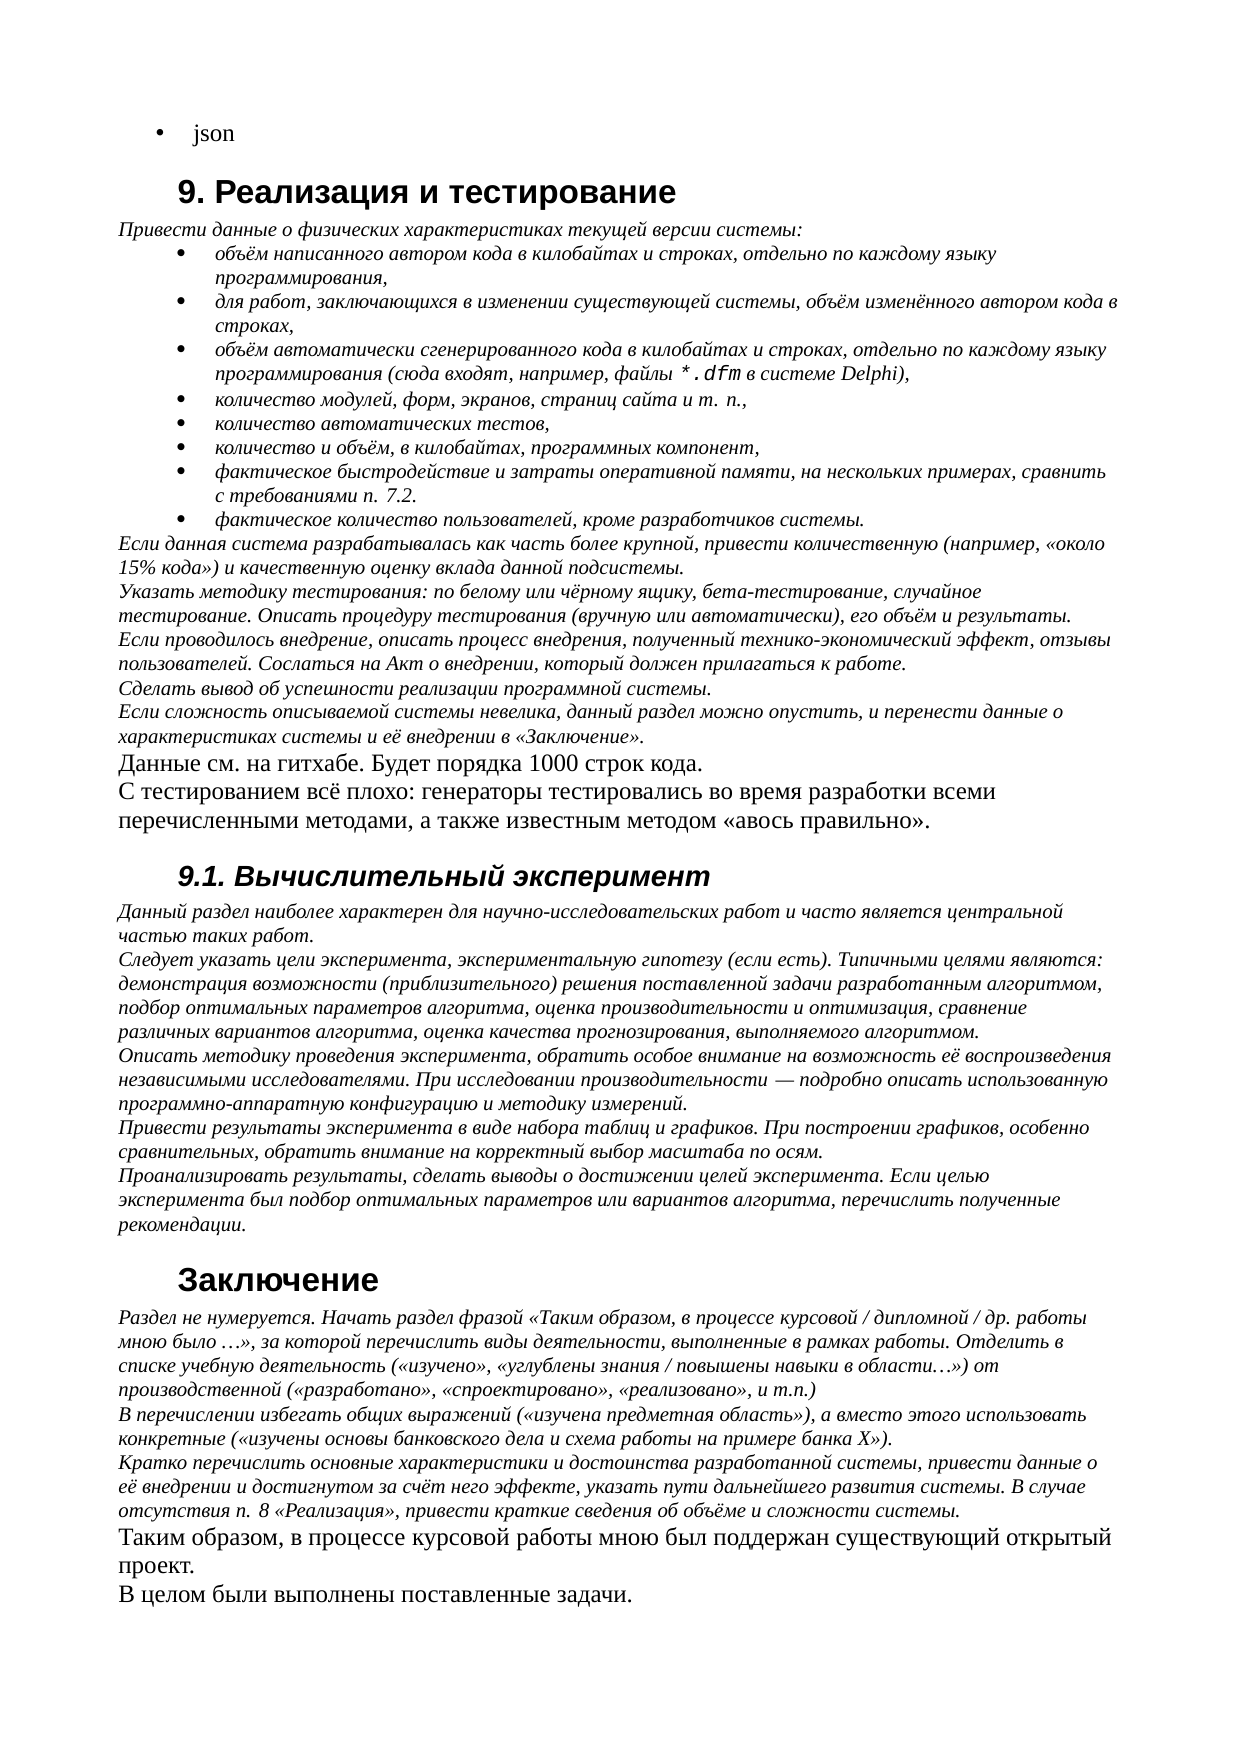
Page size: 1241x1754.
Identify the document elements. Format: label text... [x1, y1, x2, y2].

text В целом были выполнены поставленные задачи. [118, 1579, 1122, 1608]
text Данный раздел наиболее характерен для научно-исследовательских работ и часто является центральной частью таких работ. [118, 899, 1122, 947]
text С тестированием всё плохо: генераторы тестировались во время разработки всеми перечисленными методами, а также известным методом «авось правильно». [118, 776, 1122, 834]
list объём автоматически сгенерированного кода в килобайтах и строках, отдельно по каждому языку программирования (сюда входят, например, файлы *.dfm в системе Delphi), [177, 337, 1122, 387]
list количество автоматических тестов, [177, 411, 1122, 435]
list объём написанного автором кода в килобайтах и строках, отдельно по каждому языку программирования, [177, 241, 1122, 289]
list фактическое количество пользователей, кроме разработчиков системы. [177, 507, 1122, 531]
text Сделать вывод об успешности реализации программной системы. [118, 675, 1122, 699]
text Привести данные о физических характеристиках текущей версии системы: [118, 217, 1122, 241]
text Данные см. на гитхабе. Будет порядка 1000 строк кода. [118, 748, 1122, 776]
text Привести результаты эксперимента в виде набора таблиц и графиков. При построении графиков, особенно сравнительных, обратить внимание на корректный выбор масштаба по осям. [118, 1115, 1122, 1163]
list количество и объём, в килобайтах, программных компонент, [177, 435, 1122, 459]
text Кратко перечислить основные характеристики и достоинства разработанной системы, привести данные о её внедрении и достигнутом за счёт него эффекте, указать пути дальнейшего развития системы. В случае отсутствия п. 8 «Реализация», привести краткие сведения об объёме и сложности системы. [118, 1449, 1122, 1522]
subtitle 9.1. Вычислительный эксперимент [177, 859, 1122, 892]
text Раздел не нумеруется. Начать раздел фразой «Таким образом, в процессе курсовой / дипломной / др. работы мною было …», за которой перечислить виды деятельности, выполненные в рамках работы. Отделить в списке учебную деятельность («изучено», «углублены знания / повышены навыки в области…») от производственной («разработано», «спроектировано», «реализовано», и т.п.) [118, 1305, 1122, 1401]
text Проанализировать результаты, сделать выводы о достижении целей эксперимента. Если целью эксперимента был подбор оптимальных параметров или вариантов алгоритма, перечислить полученные рекомендации. [118, 1163, 1122, 1236]
text Таким образом, в процессе курсовой работы мною был поддержан существующий открытый проект. [118, 1522, 1122, 1579]
text Описать методику проведения эксперимента, обратить особое внимание на возможность её воспроизведения независимыми исследователями. При исследовании производительности — подробно описать использованную программно-аппаратную конфигурацию и методику измерений. [118, 1043, 1122, 1115]
text Указать методику тестирования: по белому или чёрному ящику, бета-тестирование, случайное тестирование. Описать процедуру тестирования (вручную или автоматически), его объём и результаты. [118, 579, 1122, 627]
list фактическое быстродействие и затраты оперативной памяти, на нескольких примерах, сравнить с требованиями п. 7.2. [177, 459, 1122, 507]
subtitle 9. Реализация и тестирование [177, 172, 1122, 210]
list количество модулей, форм, экранов, страниц сайта и т. п., [177, 387, 1122, 411]
text Если данная система разрабатывалась как часть более крупной, привести количественную (например, «около 15% кода») и качественную оценку вклада данной подсистемы. [118, 531, 1122, 579]
subtitle Заключение [177, 1261, 1122, 1299]
list для работ, заключающихся в изменении существующей системы, объём изменённого автором кода в строках, [177, 289, 1122, 337]
text Если проводилось внедрение, описать процесс внедрения, полученный технико-экономический эффект, отзывы пользователей. Сослаться на Акт о внедрении, который должен прилагаться к работе. [118, 627, 1122, 675]
text Следует указать цели эксперимента, экспериментальную гипотезу (если есть). Типичными целями являются: демонстрация возможности (приблизительного) решения поставленной задачи разработанным алгоритмом, подбор оптимальных параметров алгоритма, оценка производительности и оптимизация, сравнение различных вариантов алгоритма, оценка качества прогнозирования, выполняемого алгоритмом. [118, 947, 1122, 1043]
text В перечислении избегать общих выражений («изучена предметная область»), а вместо этого использовать конкретные («изучены основы банковского дела и схема работы на примере банка Х»). [118, 1401, 1122, 1449]
list json [156, 118, 1122, 147]
text Если сложность описываемой системы невелика, данный раздел можно опустить, и перенести данные о характеристиках системы и её внедрении в «Заключение». [118, 699, 1122, 748]
